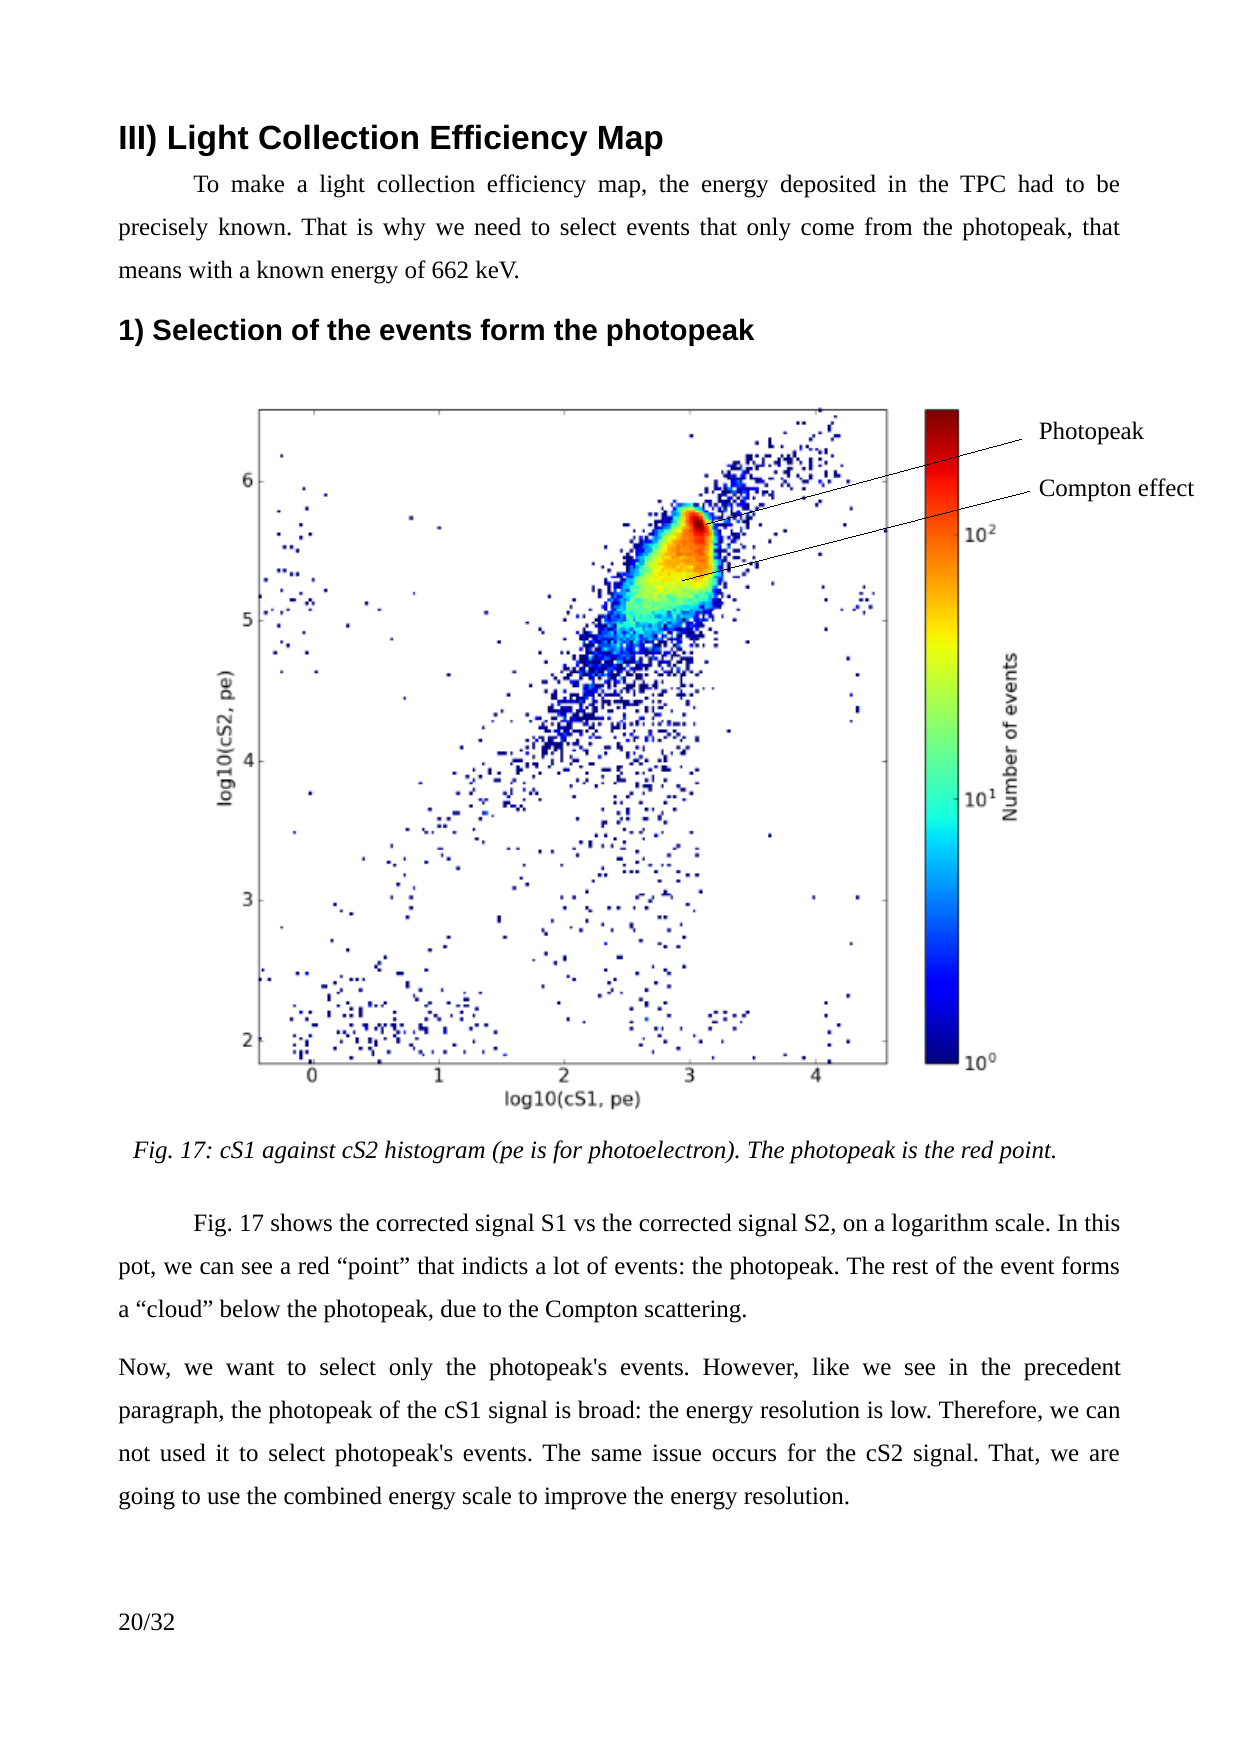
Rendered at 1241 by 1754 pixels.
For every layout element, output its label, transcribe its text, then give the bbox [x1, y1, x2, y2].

text Fig. 17 shows the corrected signal S1 vs the corrected signal S2, on a logarithm scale. In this pot, we can see a red “point” that indicts a lot of events: the photopeak. The rest of the event forms a “cloud” below the photopeak, due to the Compton scattering. [118, 359, 1122, 1323]
subtitle 1) Selection of the events form the photopeak [118, 313, 1122, 347]
text To make a light collection efficiency map, the energy deposited in the TPC had to be precisely known. That is why we need to select events that only come from the photopeak, that means with a known energy of 662 keV. [118, 169, 1122, 284]
picture [201, 400, 1039, 1122]
text Fig. 17: cS1 against cS2 histogram (pe is for photoelectron). The photopeak is the red point. [133, 1135, 1107, 1163]
text Now, we want to select only the photopeak's events. However, like we see in the precedent paragraph, the photopeak of the cS1 signal is broad: the energy resolution is low. Therefore, we can not used it to select photopeak's events. The same issue occurs for the cS2 signal. That, we are going to use the combined energy scale to improve the energy resolution. [118, 1352, 1122, 1510]
subtitle III) Light Collection Efficiency Map [118, 118, 1122, 157]
